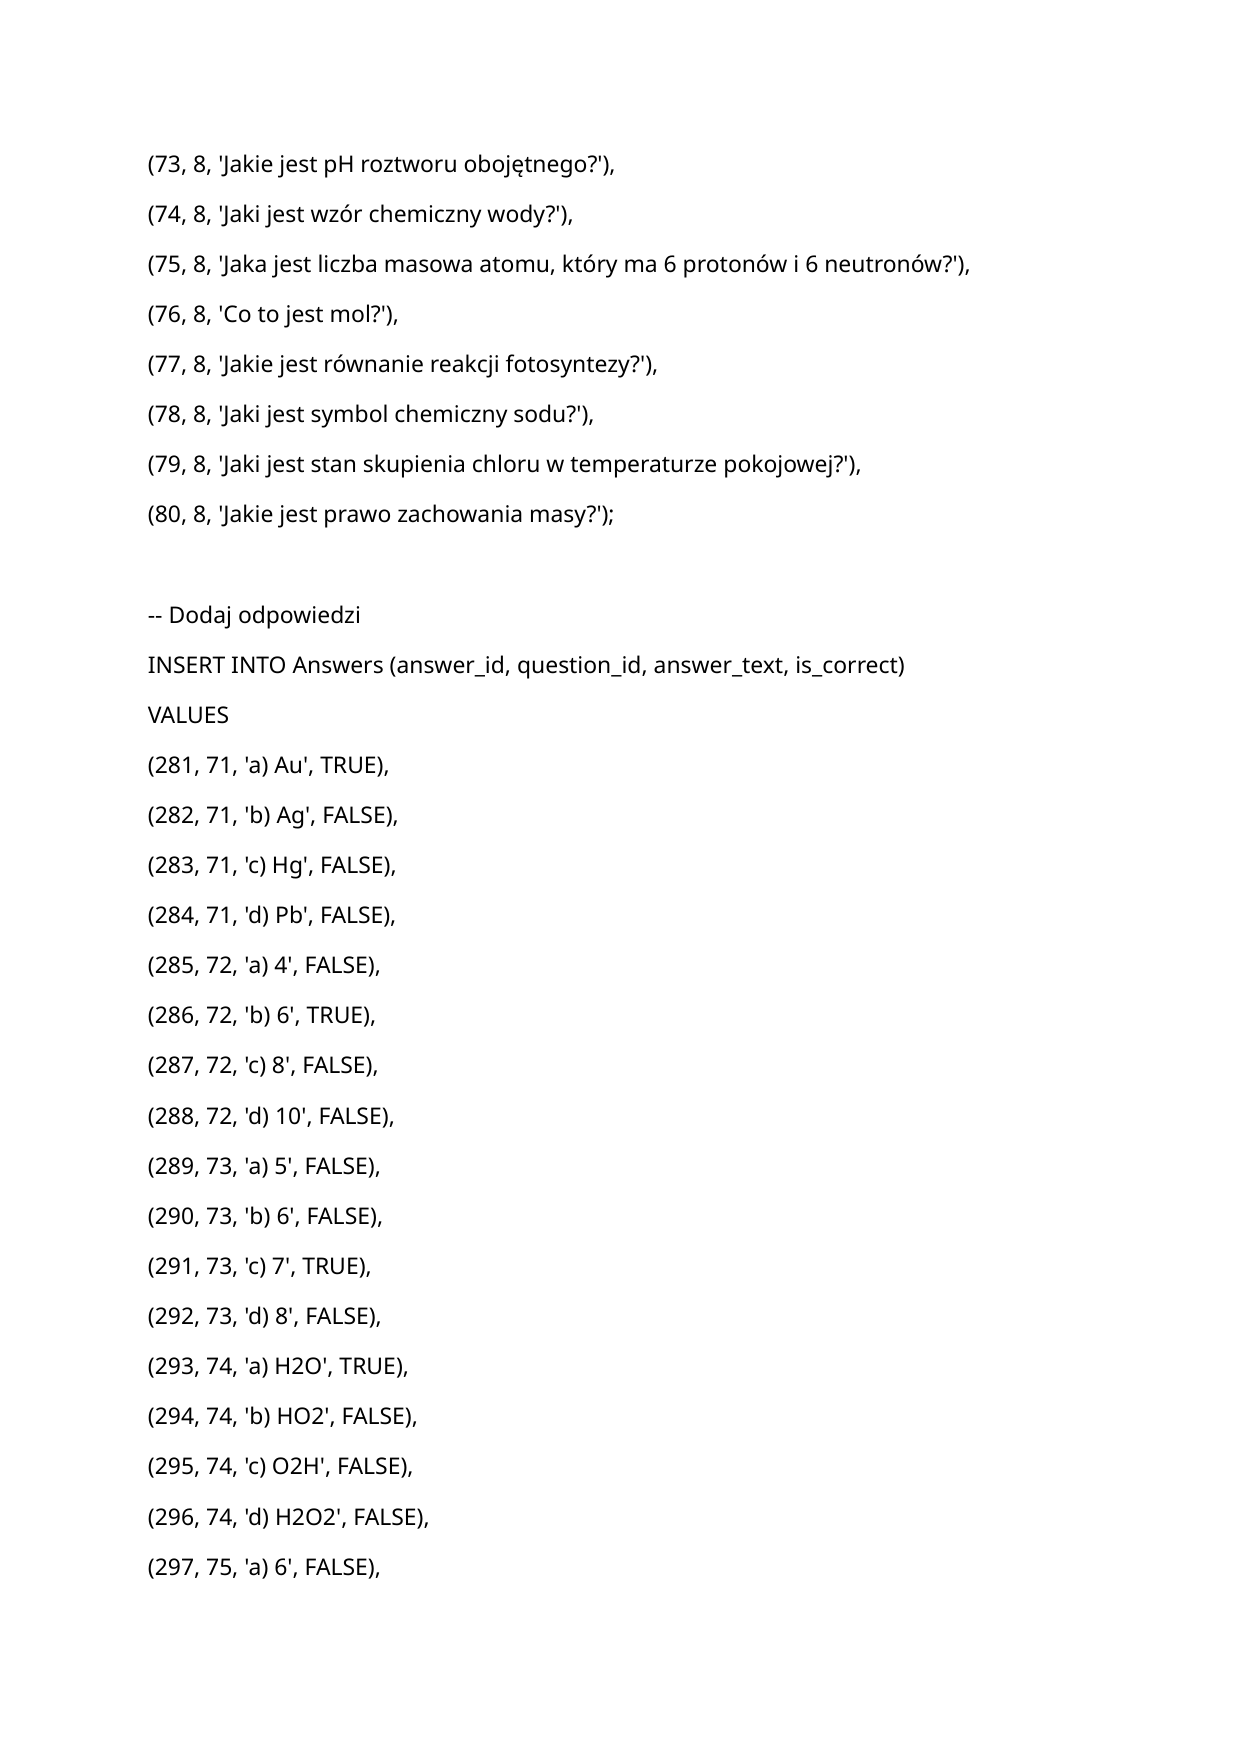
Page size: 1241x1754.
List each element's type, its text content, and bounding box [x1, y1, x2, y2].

text (293, 74, 'a) H2O', TRUE), [148, 1350, 1093, 1381]
text (74, 8, 'Jaki jest wzór chemiczny wody?'), [148, 198, 1093, 229]
text -- Dodaj odpowiedzi [148, 598, 1093, 630]
text (75, 8, 'Jaka jest liczba masowa atomu, który ma 6 protonów i 6 neutronów?'), [148, 248, 1093, 279]
text (291, 73, 'c) 7', TRUE), [148, 1250, 1093, 1281]
text (288, 72, 'd) 10', FALSE), [148, 1099, 1093, 1131]
text INSERT INTO Answers (answer_id, question_id, answer_text, is_correct) [148, 649, 1093, 680]
text (284, 71, 'd) Pb', FALSE), [148, 899, 1093, 930]
text (78, 8, 'Jaki jest symbol chemiczny sodu?'), [148, 398, 1093, 429]
text (77, 8, 'Jakie jest równanie reakcji fotosyntezy?'), [148, 348, 1093, 379]
text (282, 71, 'b) Ag', FALSE), [148, 799, 1093, 830]
text (285, 72, 'a) 4', FALSE), [148, 949, 1093, 981]
text (296, 74, 'd) H2O2', FALSE), [148, 1500, 1093, 1532]
text (281, 71, 'a) Au', TRUE), [148, 749, 1093, 780]
text (286, 72, 'b) 6', TRUE), [148, 999, 1093, 1031]
text (290, 73, 'b) 6', FALSE), [148, 1200, 1093, 1231]
text (297, 75, 'a) 6', FALSE), [148, 1551, 1093, 1582]
text (287, 72, 'c) 8', FALSE), [148, 1049, 1093, 1081]
text (76, 8, 'Co to jest mol?'), [148, 298, 1093, 329]
text (73, 8, 'Jakie jest pH roztworu obojętnego?'), [148, 148, 1093, 179]
text (80, 8, 'Jakie jest prawo zachowania masy?'); [148, 498, 1093, 529]
text (289, 73, 'a) 5', FALSE), [148, 1150, 1093, 1181]
text VALUES [148, 699, 1093, 730]
text (292, 73, 'd) 8', FALSE), [148, 1300, 1093, 1331]
text (294, 74, 'b) HO2', FALSE), [148, 1400, 1093, 1431]
text (295, 74, 'c) O2H', FALSE), [148, 1450, 1093, 1482]
text (283, 71, 'c) Hg', FALSE), [148, 849, 1093, 880]
text (79, 8, 'Jaki jest stan skupienia chloru w temperaturze pokojowej?'), [148, 448, 1093, 479]
